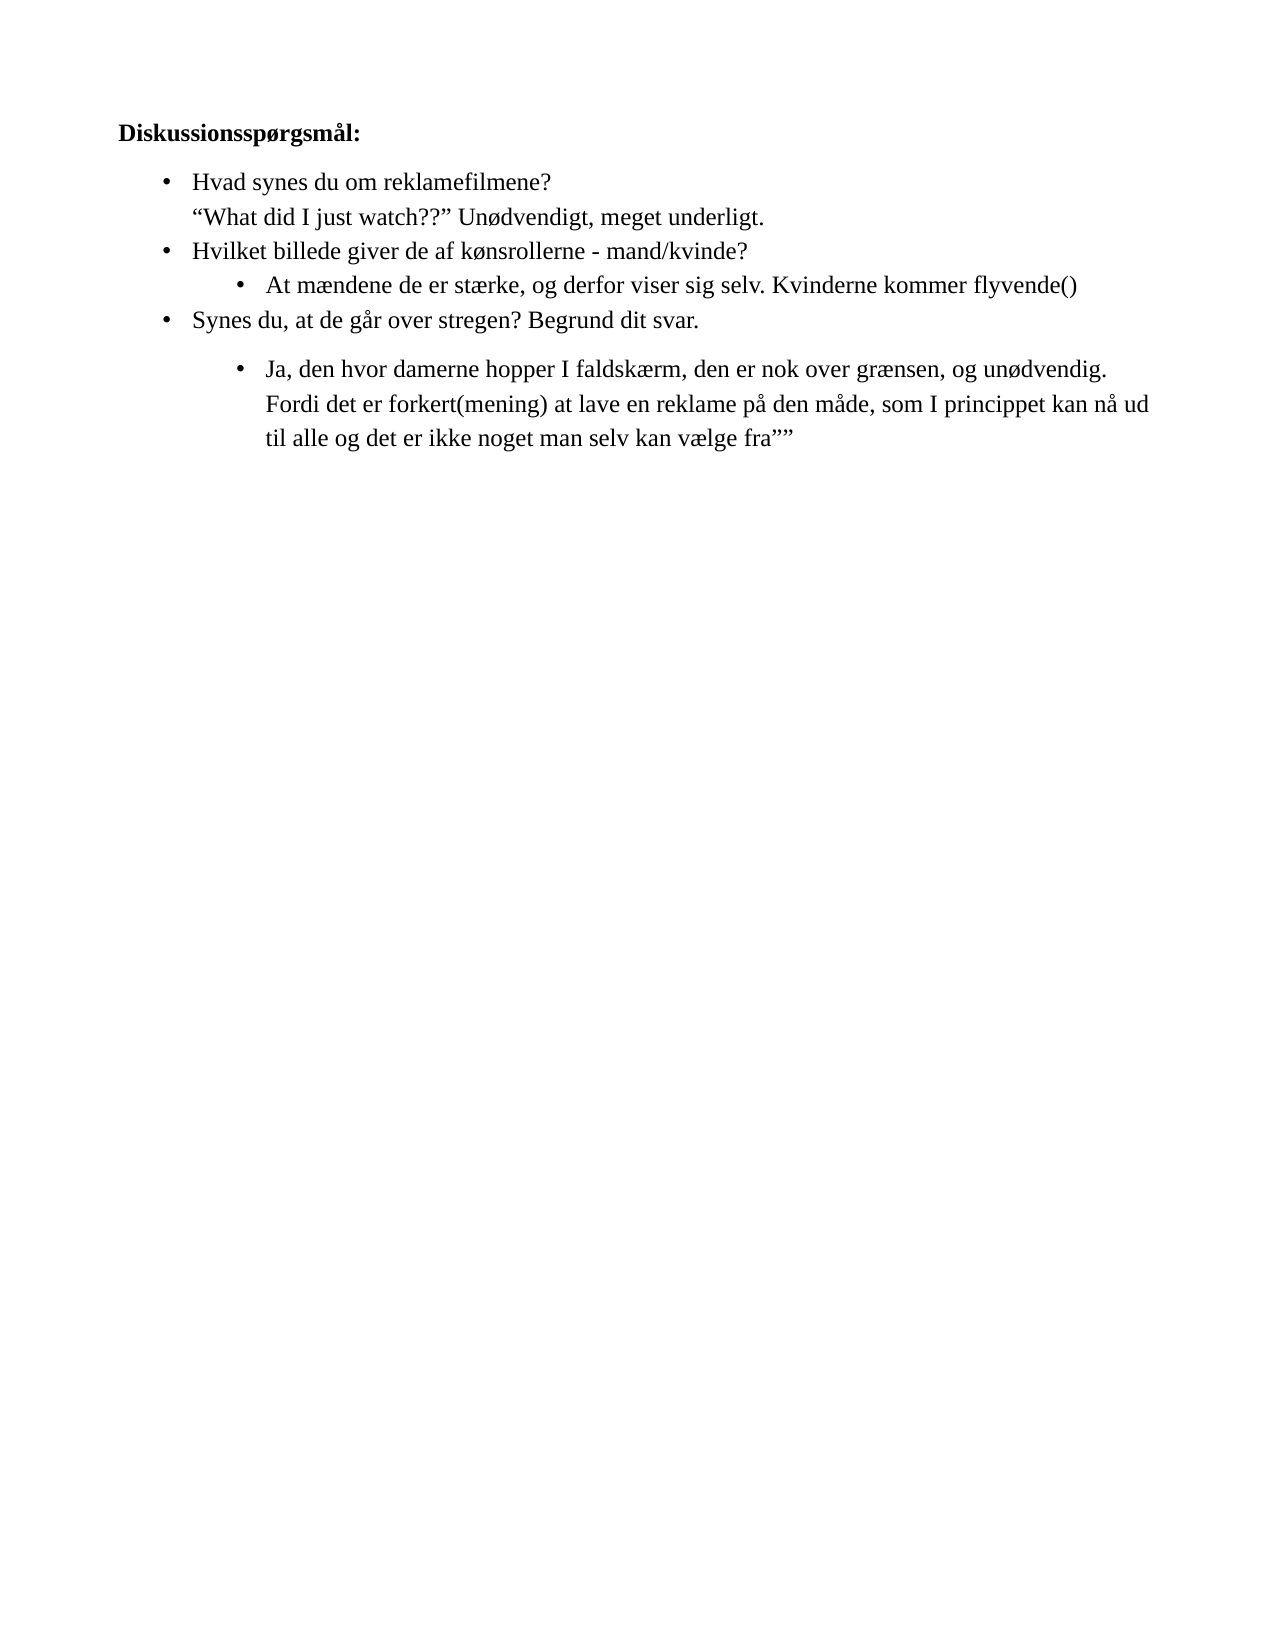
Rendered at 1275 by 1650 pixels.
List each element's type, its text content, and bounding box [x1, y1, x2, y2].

list Hvad synes du om reklamefilmene? [162, 167, 1157, 196]
list “What did I just watch??” Unødvendigt, meget underligt. [162, 202, 1157, 230]
text Diskussionsspørgsmål: [118, 118, 1157, 147]
list Hvilket billede giver de af kønsrollerne - mand/kvinde? [162, 236, 1157, 265]
list At mændene de er stærke, og derfor viser sig selv. Kvinderne kommer flyvende() [236, 271, 1157, 299]
list Synes du, at de går over stregen? Begrund dit svar. [162, 305, 1157, 334]
list Ja, den hvor damerne hopper I faldskærm, den er nok over grænsen, og unødvendig. Fordi det er forkert(mening) at lave en reklame på den måde, som I princippet kan nå ud til alle og det er ikke noget man selv kan vælge fra”” [236, 354, 1157, 452]
